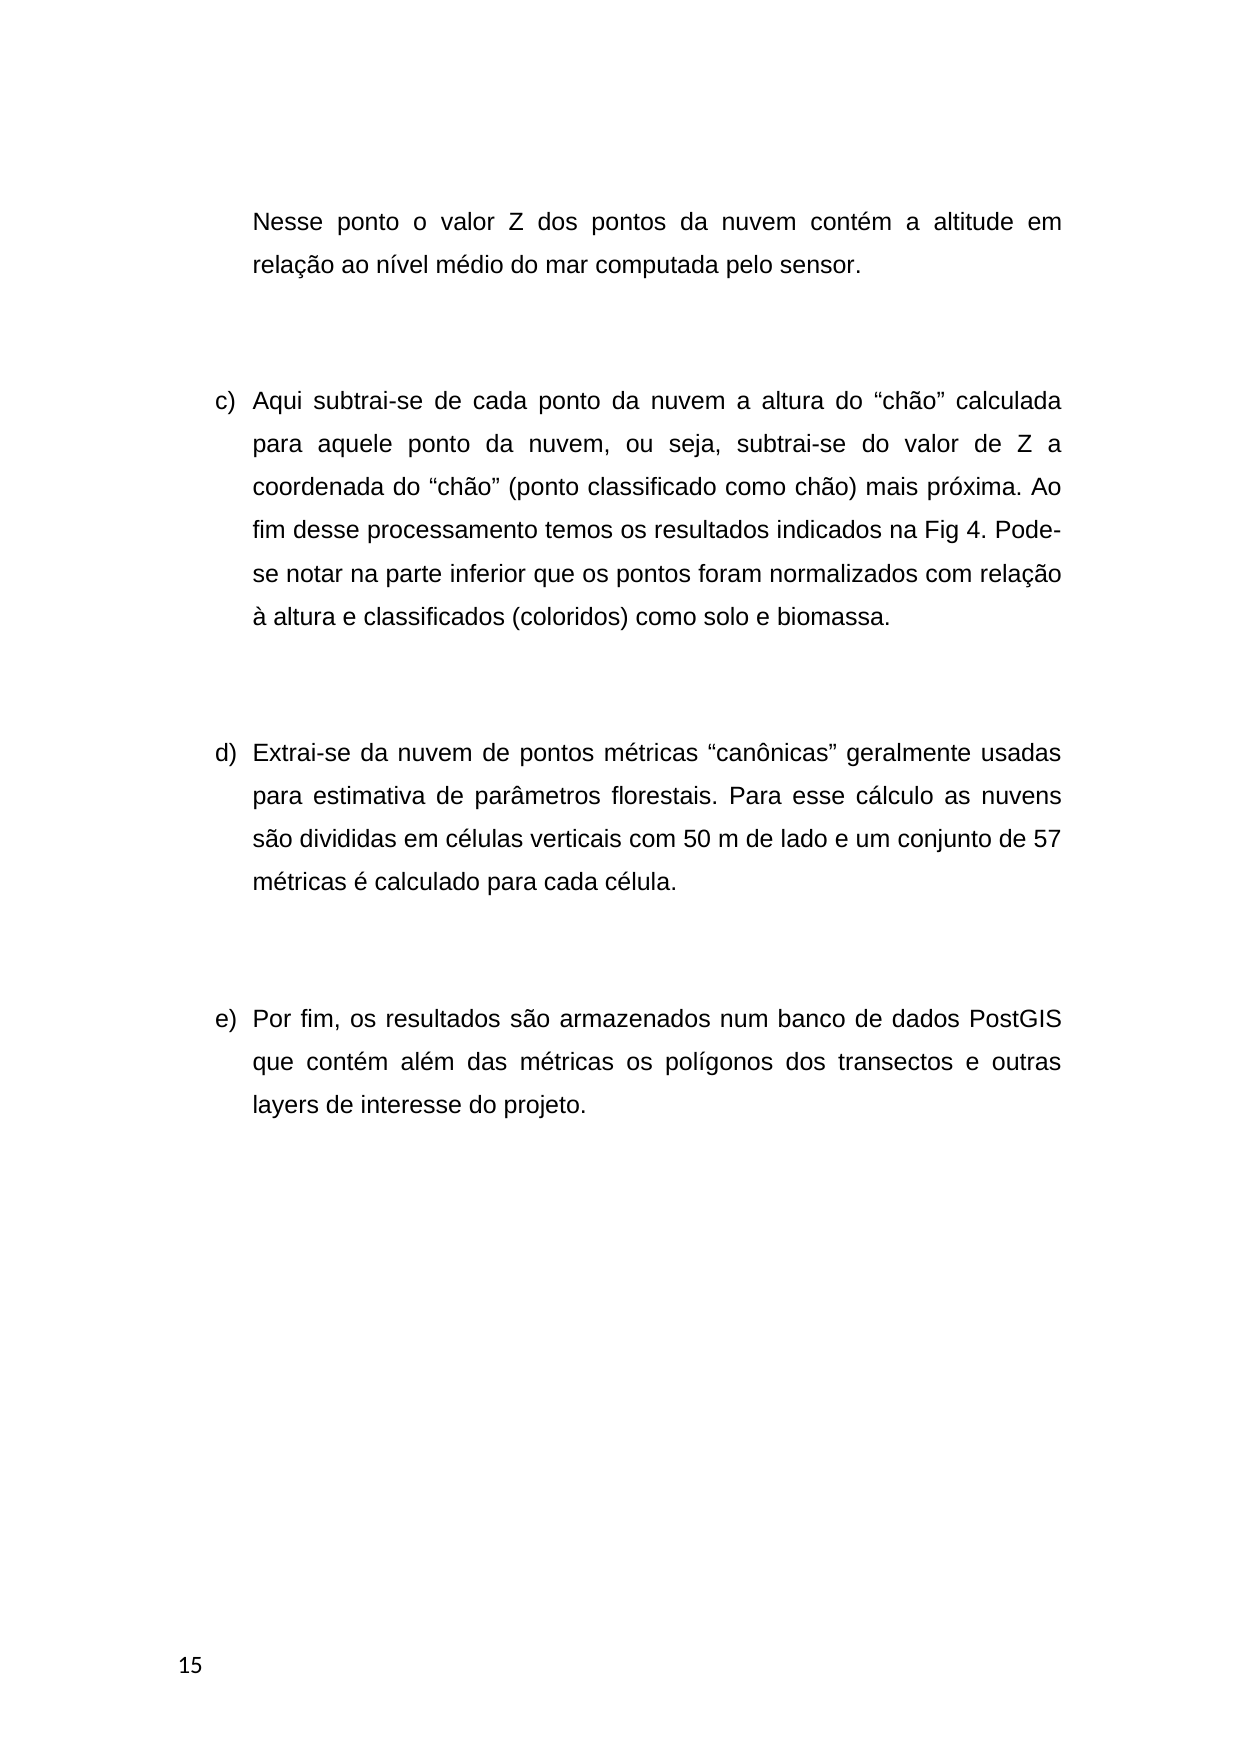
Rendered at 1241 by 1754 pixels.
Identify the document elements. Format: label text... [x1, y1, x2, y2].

list Por fim, os resultados são armazenados num banco de dados PostGIS que contém além das métricas os polígonos dos transectos e outras layers de interesse do projeto. [215, 1004, 1063, 1119]
list Nesse ponto o valor Z dos pontos da nuvem contém a altitude em relação ao nível médio do mar computada pelo sensor. [215, 207, 1063, 279]
list Extrai-se da nuvem de pontos métricas “canônicas” geralmente usadas para estimativa de parâmetros florestais. Para esse cálculo as nuvens são divididas em células verticais com 50 m de lado e um conjunto de 57 métricas é calculado para cada célula. [215, 738, 1063, 896]
list Aqui subtrai-se de cada ponto da nuvem a altura do “chão” calculada para aquele ponto da nuvem, ou seja, subtrai-se do valor de Z a coordenada do “chão” (ponto classificado como chão) mais próxima. Ao fim desse processamento temos os resultados indicados na Fig 4. Pode-se notar na parte inferior que os pontos foram normalizados com relação à altura e classificados (coloridos) como solo e biomassa. [215, 386, 1063, 631]
